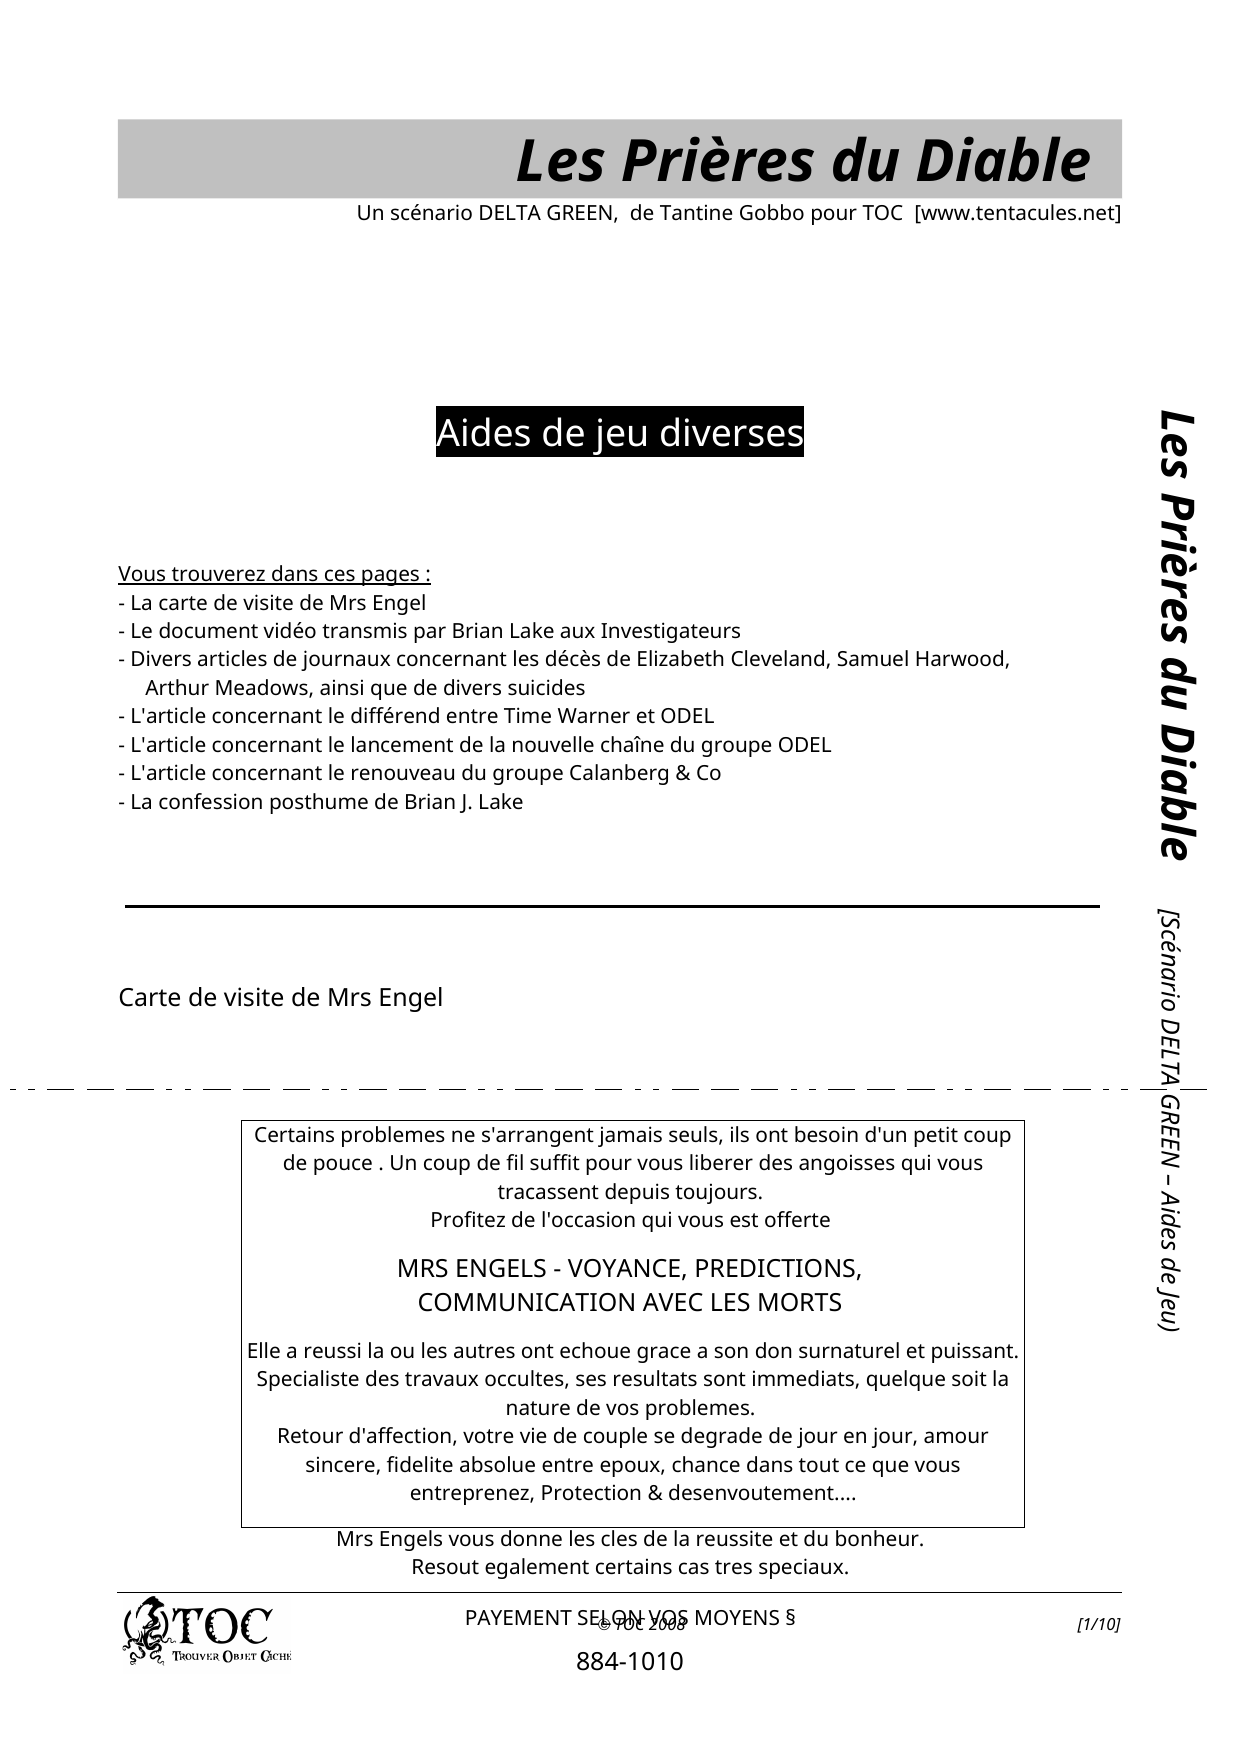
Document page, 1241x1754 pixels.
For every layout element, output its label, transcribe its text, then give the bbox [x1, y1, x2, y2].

text - La confession posthume de Brian J. Lake [118, 787, 1122, 815]
text - Le document vidéo transmis par Brian Lake aux Investigateurs [118, 616, 1122, 644]
text - L'article concernant le renouveau du groupe Calanberg & Co [118, 758, 1122, 787]
text Aides de jeu diverses [118, 406, 1122, 457]
text - Divers articles de journaux concernant les décès de Elizabeth Cleveland, Samuel Harwood, [118, 644, 1122, 673]
text Carte de visite de Mrs Engel [118, 980, 1122, 1014]
picture [122, 1596, 292, 1674]
text - L'article concernant le lancement de la nouvelle chaîne du groupe ODEL [118, 730, 1122, 758]
text - L'article concernant le différend entre Time Warner et ODEL [118, 701, 1122, 730]
text Arthur Meadows, ainsi que de divers suicides [118, 673, 1122, 701]
text Vous trouverez dans ces pages : [118, 559, 1122, 588]
text - La carte de visite de Mrs Engel [118, 588, 1122, 616]
